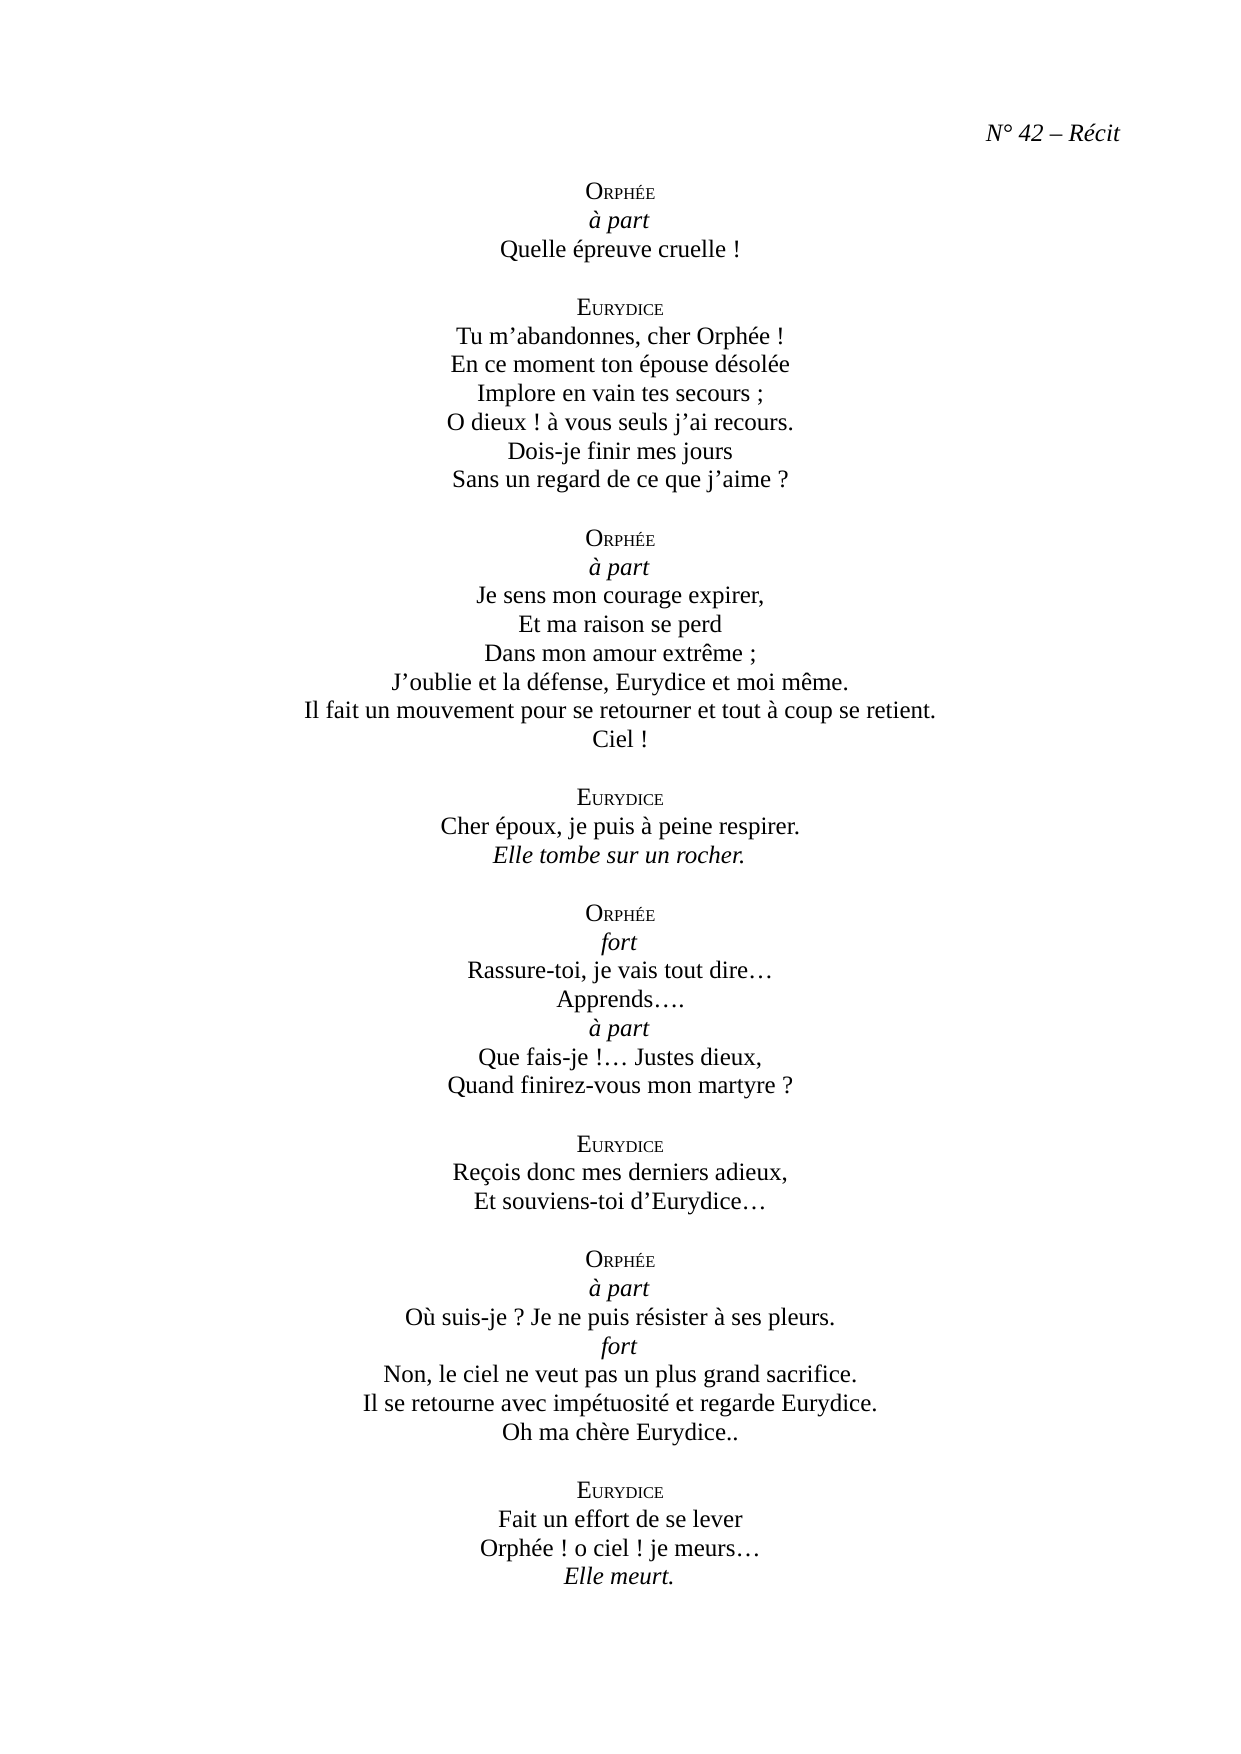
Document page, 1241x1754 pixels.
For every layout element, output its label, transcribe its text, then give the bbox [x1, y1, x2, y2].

text Orphée [118, 523, 1122, 552]
text Orphée [118, 898, 1122, 927]
text Tu m’abandonnes, cher Orphée ! [118, 321, 1122, 349]
text à part [118, 1273, 1122, 1302]
text Non, le ciel ne veut pas un plus grand sacrifice. [118, 1359, 1122, 1388]
text fort [118, 1331, 1122, 1359]
text O dieux ! à vous seuls j’ai recours. [118, 407, 1122, 436]
text Eurydice [118, 782, 1122, 811]
text Où suis-je ? Je ne puis résister à ses pleurs. [118, 1302, 1122, 1331]
text Reçois donc mes derniers adieux, [118, 1157, 1122, 1186]
text Apprends…. [118, 984, 1122, 1013]
text Fait un effort de se lever [118, 1504, 1122, 1533]
text Quand finirez-vous mon martyre ? [118, 1071, 1122, 1099]
text J’oublie et la défense, Eurydice et moi même. [118, 667, 1122, 695]
text Orphée [118, 1244, 1122, 1273]
text Dois-je finir mes jours [118, 436, 1122, 464]
text Rassure-toi, je vais tout dire… [118, 956, 1122, 984]
text à part [118, 1013, 1122, 1042]
text Implore en vain tes secours ; [118, 378, 1122, 407]
text à part [118, 552, 1122, 580]
text Quelle épreuve cruelle ! [118, 234, 1122, 263]
text Orphée ! o ciel ! je meurs… [118, 1533, 1122, 1561]
text Il se retourne avec impétuosité et regarde Eurydice. [118, 1388, 1122, 1417]
text Orphée [118, 176, 1122, 205]
text Et ma raison se perd [118, 609, 1122, 638]
text Dans mon amour extrême ; [118, 638, 1122, 667]
text En ce moment ton épouse désolée [118, 349, 1122, 378]
text fort [118, 927, 1122, 956]
text Et souviens-toi d’Eurydice… [118, 1186, 1122, 1215]
text Eurydice [118, 292, 1122, 321]
text Que fais-je !… Justes dieux, [118, 1042, 1122, 1071]
text Il fait un mouvement pour se retourner et tout à coup se retient. [118, 695, 1122, 724]
text Oh ma chère Eurydice.. [118, 1417, 1122, 1446]
text à part [118, 205, 1122, 234]
text Sans un regard de ce que j’aime ? [118, 464, 1122, 493]
text Eurydice [118, 1129, 1122, 1157]
text Elle meurt. [118, 1561, 1122, 1590]
text N° 42 – Récit [118, 118, 1122, 147]
text Ciel ! [118, 724, 1122, 753]
text Je sens mon courage expirer, [118, 580, 1122, 609]
text Elle tombe sur un rocher. [118, 840, 1122, 868]
text Eurydice [118, 1475, 1122, 1504]
text Cher époux, je puis à peine respirer. [118, 811, 1122, 840]
